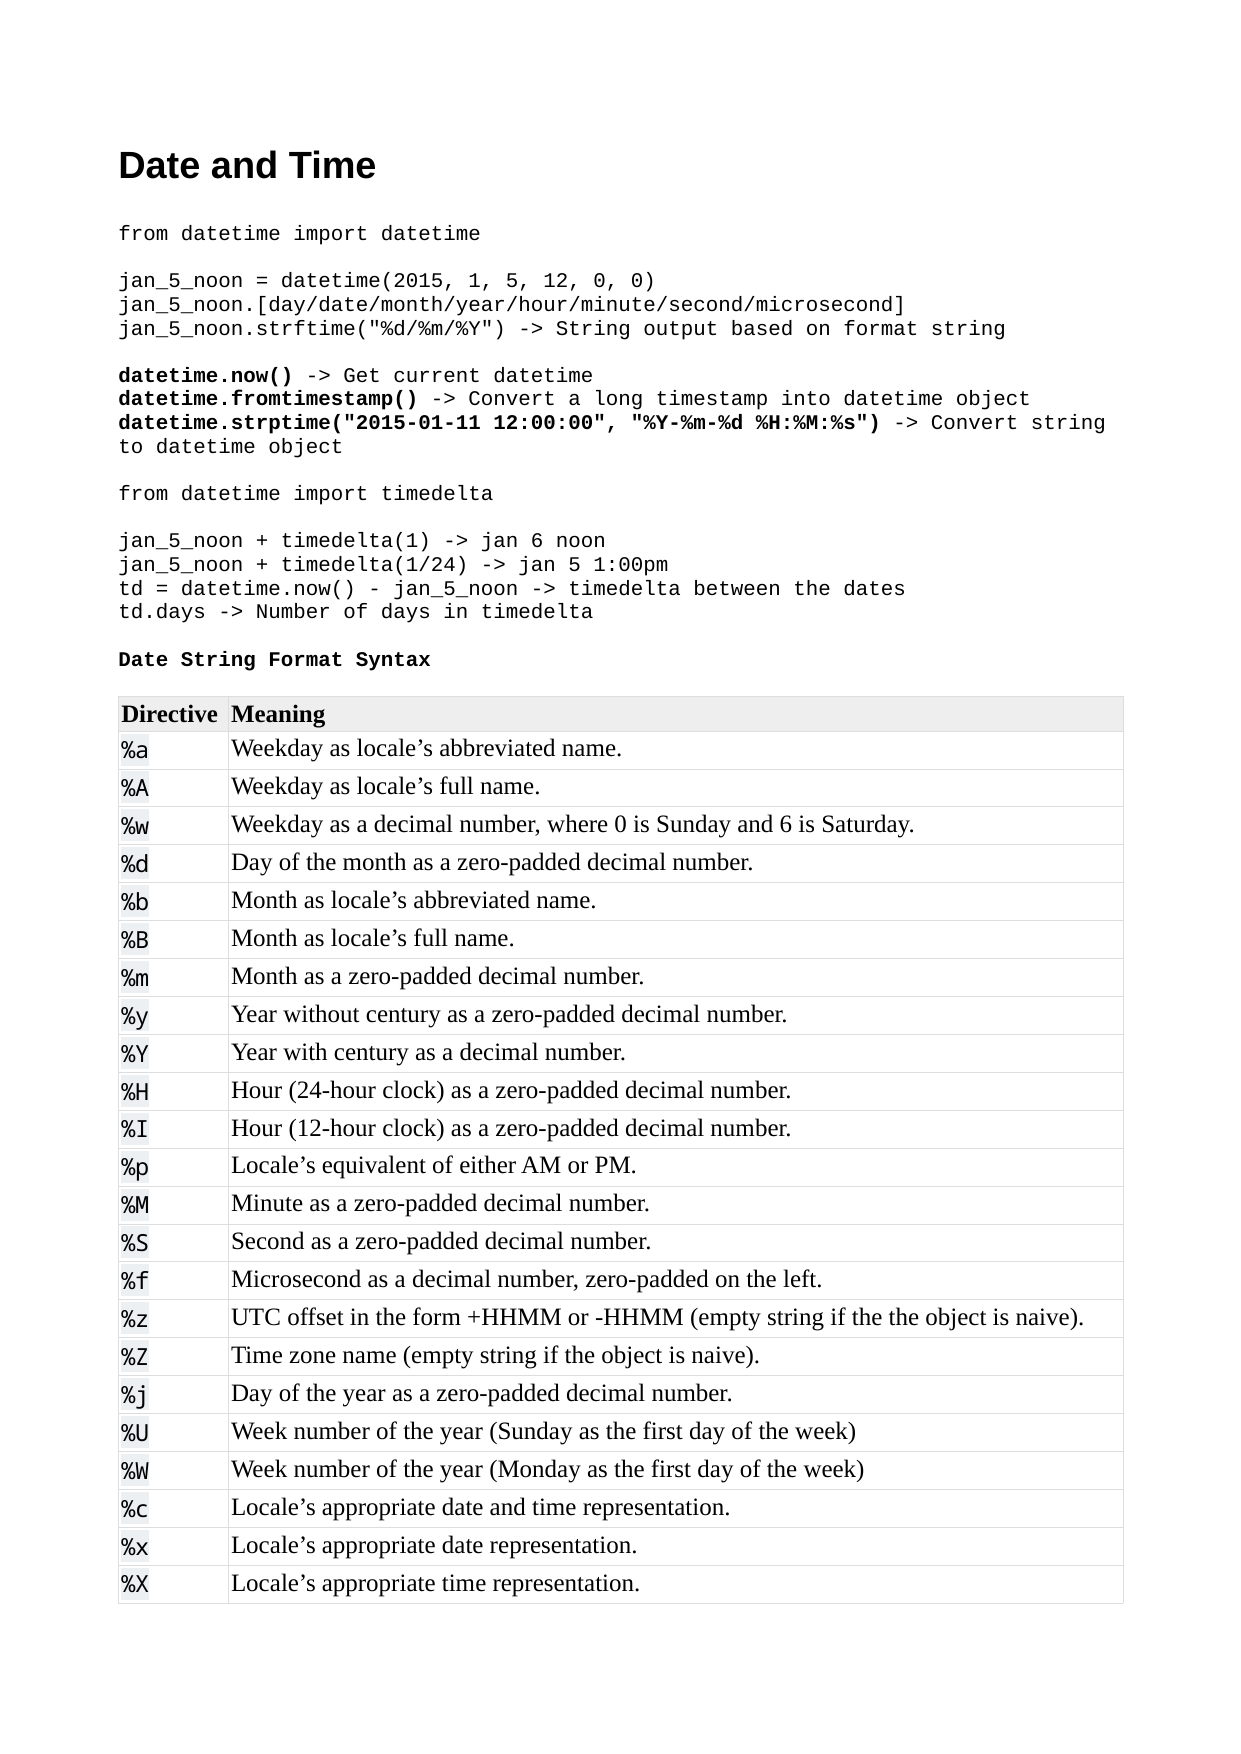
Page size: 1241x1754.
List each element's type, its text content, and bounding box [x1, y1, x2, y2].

text jan_5_noon.[day/date/month/year/hour/minute/second/microsecond] [118, 294, 1122, 317]
table_cell Locale’s equivalent of either AM or PM. [229, 1149, 1123, 1186]
table_cell Year without century as a zero-padded decimal number. [229, 997, 1123, 1034]
text jan_5_noon + timedelta(1/24) -> jan 5 1:00pm [118, 554, 1122, 578]
table_cell %M [119, 1187, 228, 1223]
table_cell Month as locale’s full name. [229, 921, 1123, 958]
table_cell %U [119, 1414, 228, 1451]
table_cell Year with century as a decimal number. [229, 1035, 1123, 1072]
table_cell %Y [119, 1035, 228, 1072]
table_cell %S [119, 1225, 228, 1261]
table_cell %c [119, 1490, 228, 1527]
table_cell Microsecond as a decimal number, zero-padded on the left. [229, 1262, 1123, 1299]
table_cell %Z [119, 1338, 228, 1375]
table_cell Hour (24-hour clock) as a zero-padded decimal number. [229, 1073, 1123, 1110]
table_cell %B [119, 921, 228, 958]
subtitle Date String Format Syntax [118, 648, 1122, 672]
table_cell Weekday as a decimal number, where 0 is Sunday and 6 is Saturday. [229, 807, 1123, 844]
table_cell %m [119, 959, 228, 996]
subtitle from datetime import timedelta [118, 483, 1122, 507]
table_cell UTC offset in the form +HHMM or -HHMM (empty string if the the object is naive). [229, 1300, 1123, 1337]
table_cell Locale’s appropriate time representation. [229, 1566, 1123, 1603]
table_cell %W [119, 1452, 228, 1489]
table_cell Hour (12-hour clock) as a zero-padded decimal number. [229, 1111, 1123, 1148]
text jan_5_noon + timedelta(1) -> jan 6 noon [118, 530, 1122, 554]
table_cell Minute as a zero-padded decimal number. [229, 1187, 1123, 1223]
table_cell Month as a zero-padded decimal number. [229, 959, 1123, 996]
table_cell Locale’s appropriate date and time representation. [229, 1490, 1123, 1527]
table_cell Second as a zero-padded decimal number. [229, 1225, 1123, 1261]
table_cell %y [119, 997, 228, 1034]
table_cell %x [119, 1528, 228, 1565]
subtitle datetime.strptime("2015-01-11 12:00:00", "%Y-%m-%d %H:%M:%s") -> Convert string to datetime object [118, 412, 1122, 459]
table_cell Locale’s appropriate date representation. [229, 1528, 1123, 1565]
table_cell %p [119, 1149, 228, 1186]
text jan_5_noon = datetime(2015, 1, 5, 12, 0, 0) [118, 270, 1122, 294]
table_cell %d [119, 845, 228, 882]
table_cell %a [119, 732, 228, 768]
table_cell %A [119, 770, 228, 806]
table_header Directive [119, 697, 228, 731]
text td = datetime.now() - jan_5_noon -> timedelta between the dates [118, 578, 1122, 601]
subtitle jan_5_noon.strftime("%d/%m/%Y") -> String output based on format string [118, 317, 1122, 341]
table_cell %H [119, 1073, 228, 1110]
table_cell Weekday as locale’s abbreviated name. [229, 732, 1123, 768]
table_cell Day of the month as a zero-padded decimal number. [229, 845, 1123, 882]
table_cell Weekday as locale’s full name. [229, 770, 1123, 806]
table_header Meaning [229, 697, 1123, 731]
table_cell %I [119, 1111, 228, 1148]
table_cell %b [119, 883, 228, 920]
table_cell %X [119, 1566, 228, 1603]
table_cell %w [119, 807, 228, 844]
text td.days -> Number of days in timedelta [118, 601, 1122, 625]
table_cell Week number of the year (Monday as the first day of the week) [229, 1452, 1123, 1489]
table_cell %j [119, 1376, 228, 1413]
text datetime.now() -> Get current datetime [118, 365, 1122, 388]
table_cell Week number of the year (Sunday as the first day of the week) [229, 1414, 1123, 1451]
subtitle Date and Time [118, 143, 1122, 187]
table_cell Time zone name (empty string if the object is naive). [229, 1338, 1123, 1375]
table_cell Month as locale’s abbreviated name. [229, 883, 1123, 920]
subtitle datetime.fromtimestamp() -> Convert a long timestamp into datetime object [118, 388, 1122, 412]
table_cell %f [119, 1262, 228, 1299]
table_cell Day of the year as a zero-padded decimal number. [229, 1376, 1123, 1413]
table_cell %z [119, 1300, 228, 1337]
text from datetime import datetime [118, 223, 1122, 247]
